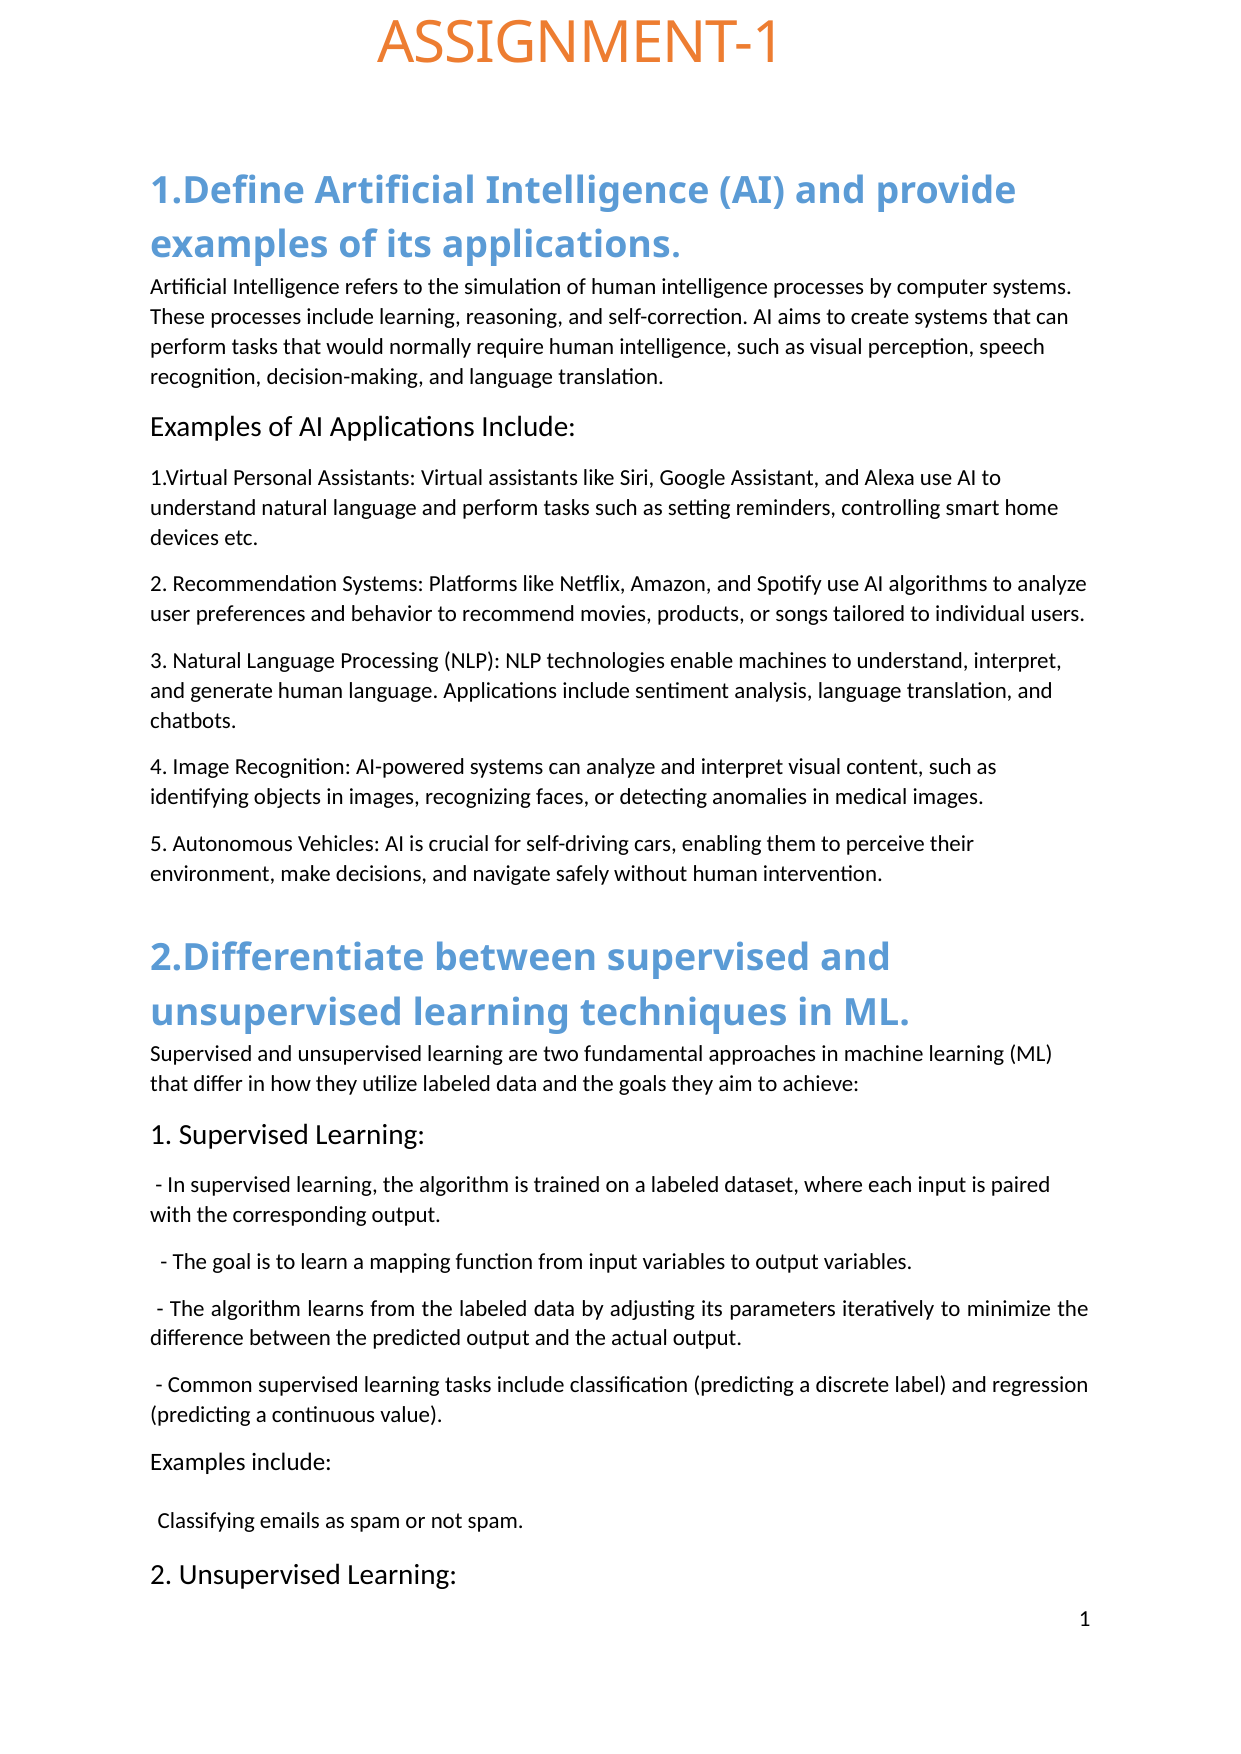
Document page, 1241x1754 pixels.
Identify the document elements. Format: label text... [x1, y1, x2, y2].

text 2. Recommendation Systems: Platforms like Netflix, Amazon, and Spotify use AI algorithms to analyze user preferences and behavior to recommend movies, products, or songs tailored to individual users. [150, 569, 1090, 627]
text Supervised and unsupervised learning are two fundamental approaches in machine learning (ML) that differ in how they utilize labeled data and the goals they aim to achieve: [150, 1039, 1090, 1097]
subtitle 2.Differentiate between supervised and unsupervised learning techniques in ML. [150, 930, 1090, 1036]
text 1.Virtual Personal Assistants: Virtual assistants like Siri, Google Assistant, and Alexa use AI to understand natural language and perform tasks such as setting reminders, controlling smart home devices etc. [150, 463, 1090, 551]
text 4. Image Recognition: AI-powered systems can analyze and interpret visual content, such as identifying objects in images, recognizing faces, or detecting anomalies in medical images. [150, 752, 1090, 810]
text 5. Autonomous Vehicles: AI is crucial for self-driving cars, enabling them to perceive their environment, make decisions, and navigate safely without human intervention. [150, 829, 1090, 887]
text - Common supervised learning tasks include classification (predicting a discrete label) and regression (predicting a continuous value). [150, 1370, 1090, 1428]
text - In supervised learning, the algorithm is trained on a labeled dataset, where each input is paired with the corresponding output. [150, 1171, 1090, 1228]
text Artificial Intelligence refers to the simulation of human intelligence processes by computer systems. These processes include learning, reasoning, and self-correction. AI aims to create systems that can perform tasks that would normally require human intelligence, such as visual perception, speech recognition, decision-making, and language translation. [150, 272, 1090, 390]
text - The goal is to learn a mapping function from input variables to output variables. [150, 1247, 1090, 1275]
text 2. Unsupervised Learning: [150, 1556, 1090, 1592]
text 3. Natural Language Processing (NLP): NLP technologies enable machines to understand, interpret, and generate human language. Applications include sentiment analysis, language translation, and chatbots. [150, 646, 1090, 734]
text Classifying emails as spam or not spam. [150, 1496, 1090, 1537]
title ASSIGNMENT-1 [150, 0, 1090, 79]
text Examples include: [150, 1447, 1090, 1477]
text 1. Supervised Learning: [150, 1116, 1090, 1152]
text Examples of AI Applications Include: [150, 408, 1090, 444]
subtitle 1.Define Artificial Intelligence (AI) and provide examples of its applications. [150, 163, 1090, 269]
text - The algorithm learns from the labeled data by adjusting its parameters iteratively to minimize the difference between the predicted output and the actual output. [150, 1294, 1090, 1352]
